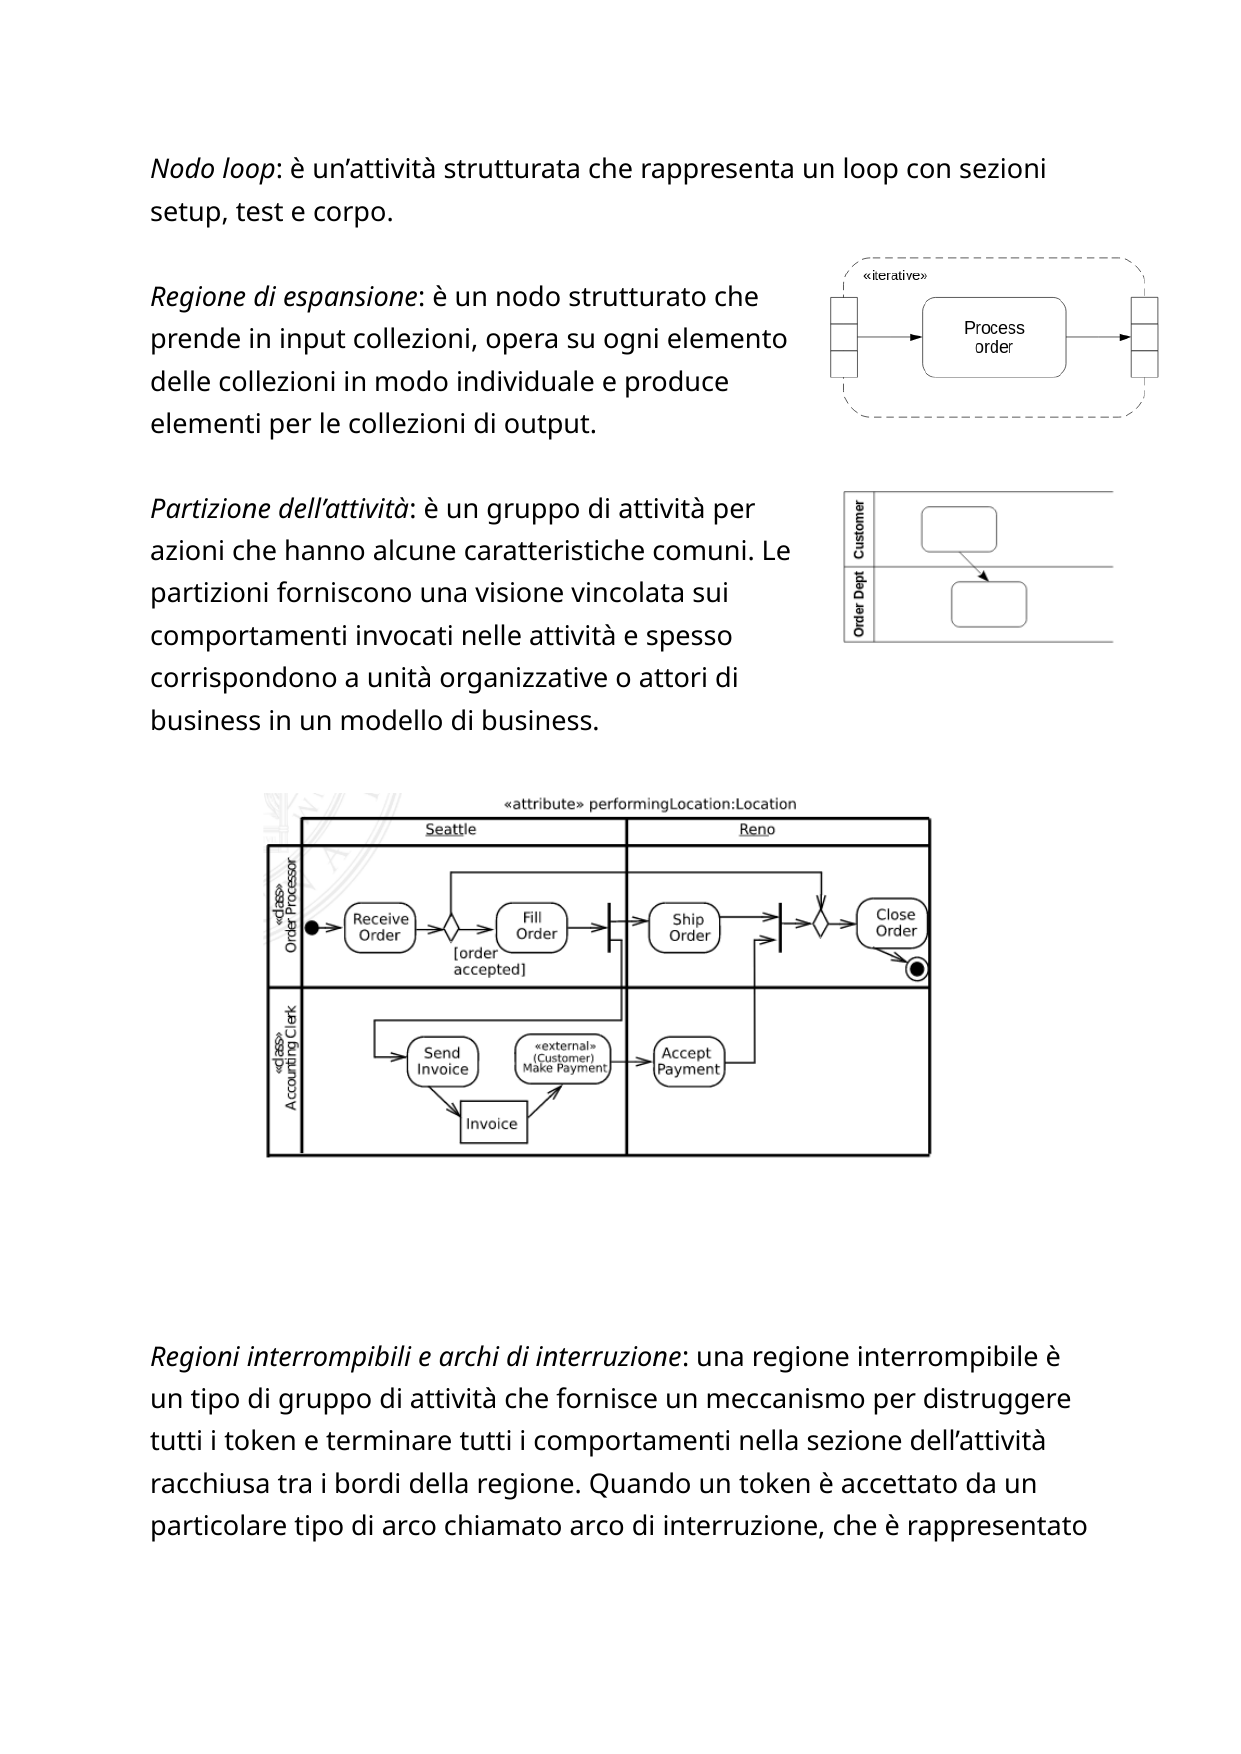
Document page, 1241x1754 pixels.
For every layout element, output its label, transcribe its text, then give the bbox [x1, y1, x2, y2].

text Nodo loop: è un’attività strutturata che rappresenta un loop con sezioni setup, test e corpo. [150, 150, 1090, 229]
picture [825, 253, 1161, 419]
text Regioni interrompibili e archi di interruzione: una regione interrompibile è un tipo di gruppo di attività che fornisce un meccanismo per distruggere tutti i token e terminare tutti i comportamenti nella sezione dell’attività racchiusa tra i bordi della regione. Quando un token è accettato da un particolare tipo di arco chiamato arco di interruzione, che è rappresentato [150, 1337, 1090, 1543]
picture [263, 793, 939, 1164]
text Regione di espansione: è un nodo strutturato che prende in input collezioni, opera su ogni elemento delle collezioni in modo individuale e produce elementi per le collezioni di output. [150, 277, 1090, 441]
text Partizione dell’attività: è un gruppo di attività per azioni che hanno alcune caratteristiche comuni. Le partizioni forniscono una visione vincolata sui comportamenti invocati nelle attività e spesso corrispondono a unità organizzative o attori di business in un modello di business. [150, 489, 1090, 738]
picture [842, 490, 1146, 646]
